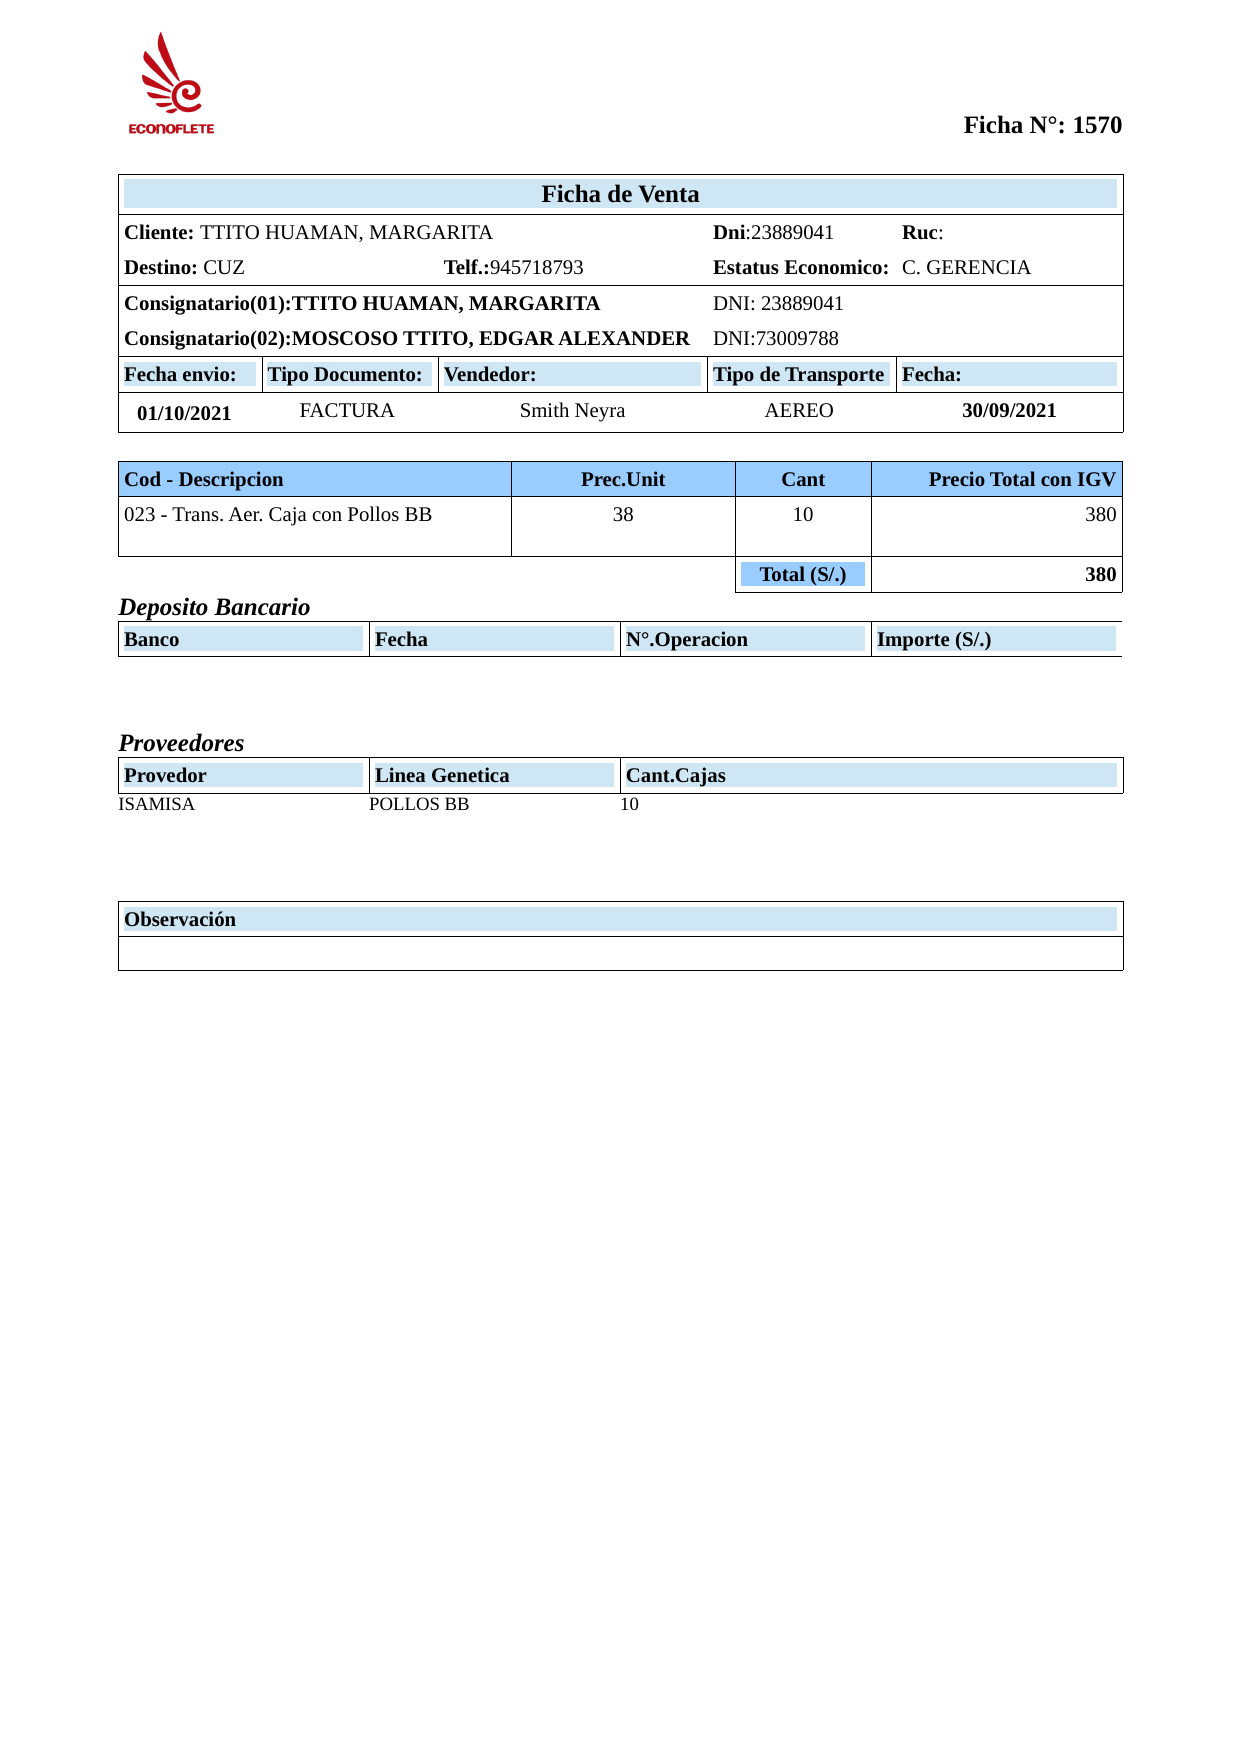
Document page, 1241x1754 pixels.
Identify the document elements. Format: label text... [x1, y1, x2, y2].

table_cell 380 [872, 497, 1122, 556]
table_header Cant [736, 462, 871, 496]
table_header Linea Genetica [370, 758, 620, 793]
table_cell [620, 705, 871, 728]
table_header Banco [119, 622, 369, 656]
table_header Prec.Unit [512, 462, 735, 496]
table_header Cod - Descripcion [119, 462, 511, 496]
table_cell 01/10/2021 [119, 393, 262, 432]
table_cell [620, 879, 1123, 901]
table_cell Dni:23889041 [707, 215, 896, 249]
table_cell AEREO [707, 393, 896, 432]
table_cell POLLOS BB [369, 794, 620, 814]
table_cell DNI: 23889041 [707, 286, 1123, 321]
table_cell [871, 705, 1122, 728]
table_cell [620, 680, 871, 704]
table_cell DNI:73009788 [707, 321, 1123, 356]
table_header Ficha de Venta [119, 175, 1123, 214]
table_cell [369, 657, 620, 680]
table_cell [118, 879, 369, 901]
table_cell Tipo Documento: [263, 357, 438, 392]
table_header Importe (S/.) [872, 622, 1122, 656]
table_cell [118, 680, 369, 704]
table_cell [369, 858, 620, 879]
table_cell [369, 815, 620, 836]
table_header Provedor [119, 758, 369, 793]
text Deposito Bancario [118, 592, 1122, 621]
table_cell [620, 836, 1123, 858]
table_cell C. GERENCIA [896, 249, 1123, 285]
table_header N°.Operacion [621, 622, 871, 656]
table_cell [119, 937, 1123, 969]
table_cell [369, 705, 620, 728]
table_cell Vendedor: [439, 357, 707, 392]
table_cell [118, 657, 369, 680]
table_cell Total (S/.) [736, 557, 871, 592]
table_cell Fecha: [897, 357, 1123, 392]
table_header Precio Total con IGV [872, 462, 1122, 496]
table_cell [118, 705, 369, 728]
table_cell [118, 858, 369, 879]
table_cell [118, 557, 511, 592]
table_cell [620, 815, 1123, 836]
table_cell [871, 657, 1122, 680]
table_cell Fecha envio: [119, 357, 262, 392]
table_cell [871, 680, 1122, 704]
table_cell FACTURA [262, 393, 438, 432]
table_cell Destino: CUZ [119, 249, 438, 285]
table_cell [369, 879, 620, 901]
table_cell Telf.:945718793 [438, 249, 707, 285]
table_cell Consignatario(02):MOSCOSO TTITO, EDGAR ALEXANDER [119, 321, 707, 356]
table_cell [369, 680, 620, 704]
table_cell [620, 657, 871, 680]
table_cell Smith Neyra [438, 393, 707, 432]
picture [118, 31, 225, 134]
table_header Cant.Cajas [621, 758, 1123, 793]
table_cell Tipo de Transporte [708, 357, 896, 392]
table_cell 380 [872, 557, 1122, 592]
table_cell Consignatario(01):TTITO HUAMAN, MARGARITA [119, 286, 707, 321]
table_cell [620, 858, 1123, 879]
table_cell Ruc: [896, 215, 1123, 249]
table_cell 023 - Trans. Aer. Caja con Pollos BB [119, 497, 511, 556]
table_cell ISAMISA [118, 794, 369, 814]
table_cell [369, 836, 620, 858]
table_cell 30/09/2021 [896, 393, 1123, 432]
table_cell [118, 836, 369, 858]
table_cell Estatus Economico: [707, 249, 896, 285]
table_cell Cliente: TTITO HUAMAN, MARGARITA [119, 215, 707, 249]
table_cell 10 [620, 794, 1123, 814]
table_header Observación [119, 902, 1123, 936]
table_cell [511, 557, 735, 592]
table_cell [118, 815, 369, 836]
text Proveedores [118, 728, 1122, 757]
table_cell 38 [512, 497, 735, 556]
table_cell 10 [736, 497, 871, 556]
table_header Fecha [370, 622, 620, 656]
